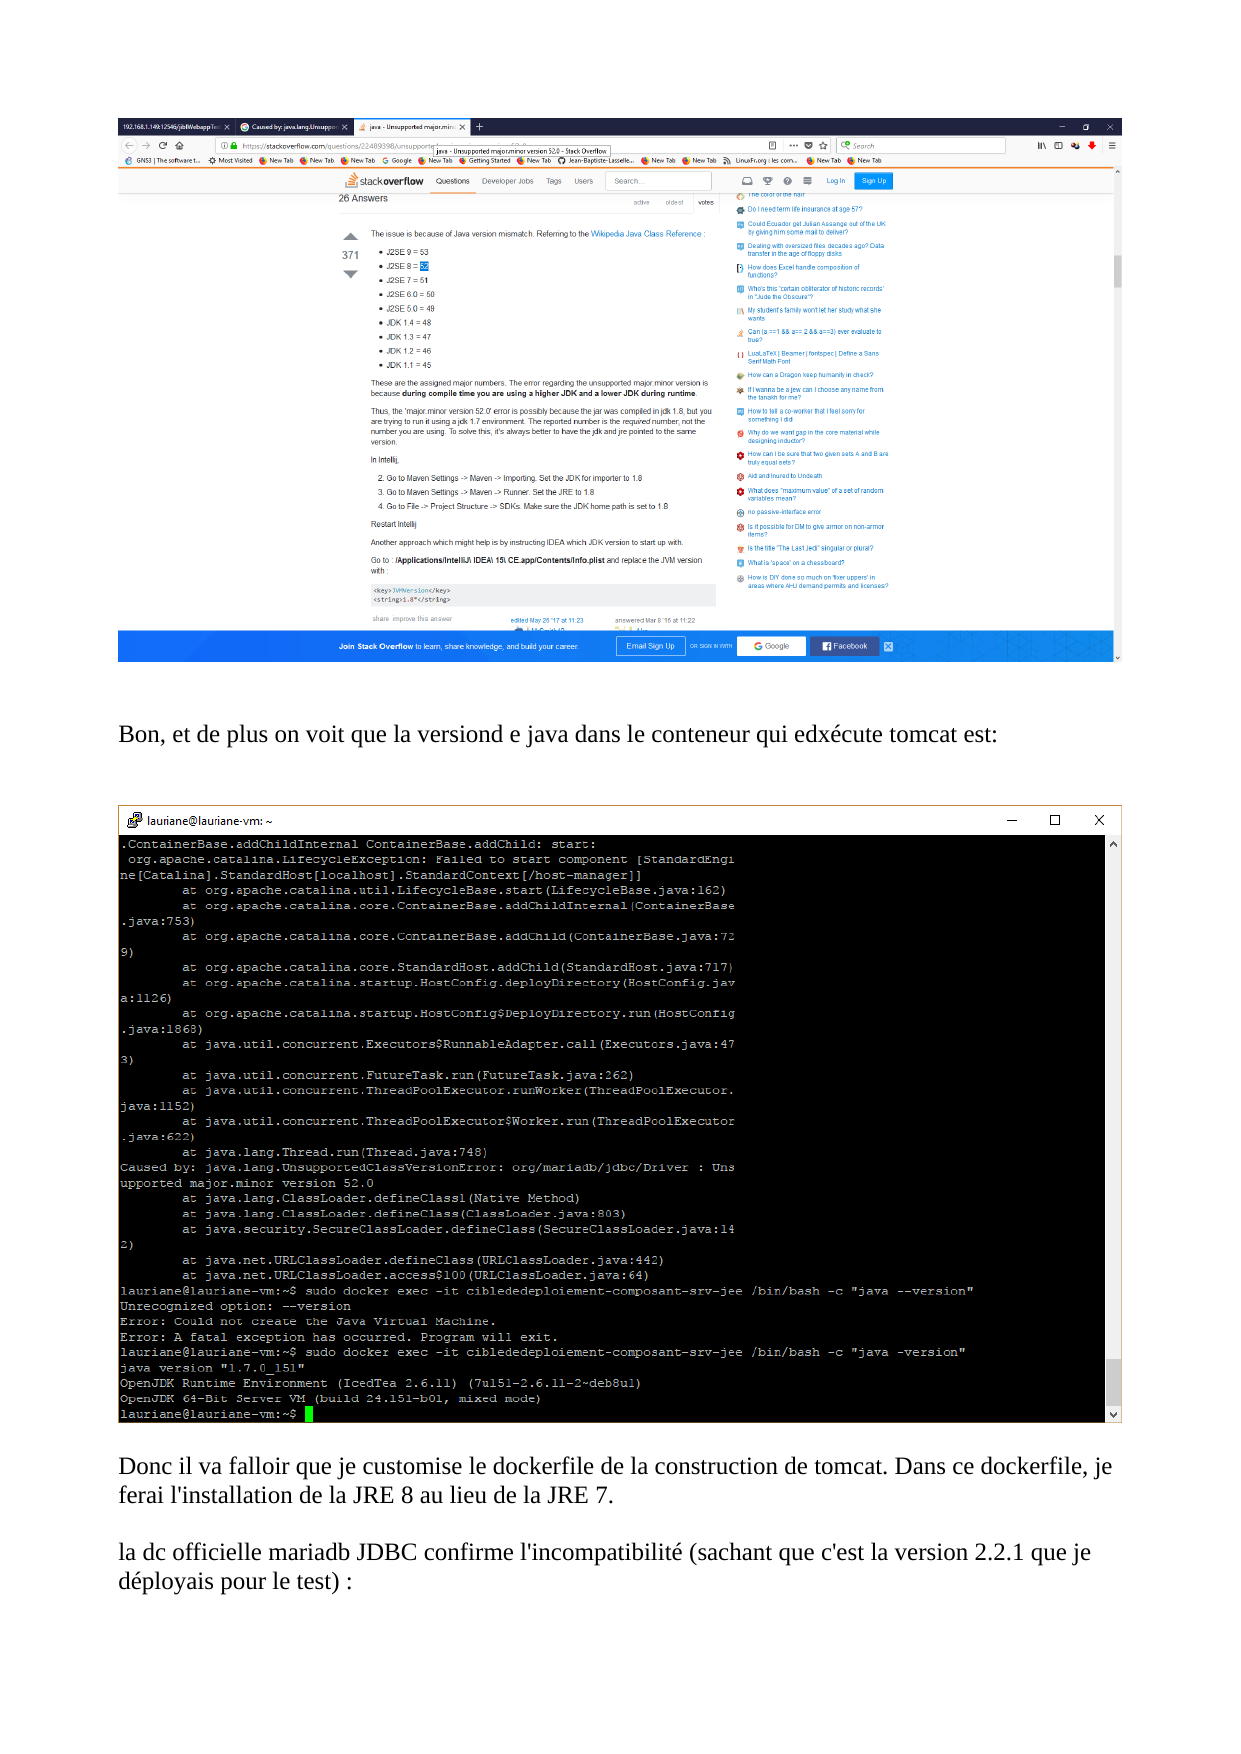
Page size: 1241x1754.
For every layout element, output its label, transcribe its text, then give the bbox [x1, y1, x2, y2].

picture [118, 118, 1122, 662]
text la dc officielle mariadb JDBC confirme l'incompatibilité (sachant que c'est la version 2.2.1 que je déployais pour le test) : [118, 1537, 1122, 1595]
text Bon, et de plus on voit que la versiond e java dans le conteneur qui edxécute tomcat est: [118, 719, 1122, 748]
text Donc il va falloir que je customise le dockerfile de la construction de tomcat. Dans ce dockerfile, je ferai l'installation de la JRE 8 au lieu de la JRE 7. [118, 1451, 1122, 1508]
picture [118, 805, 1122, 1423]
